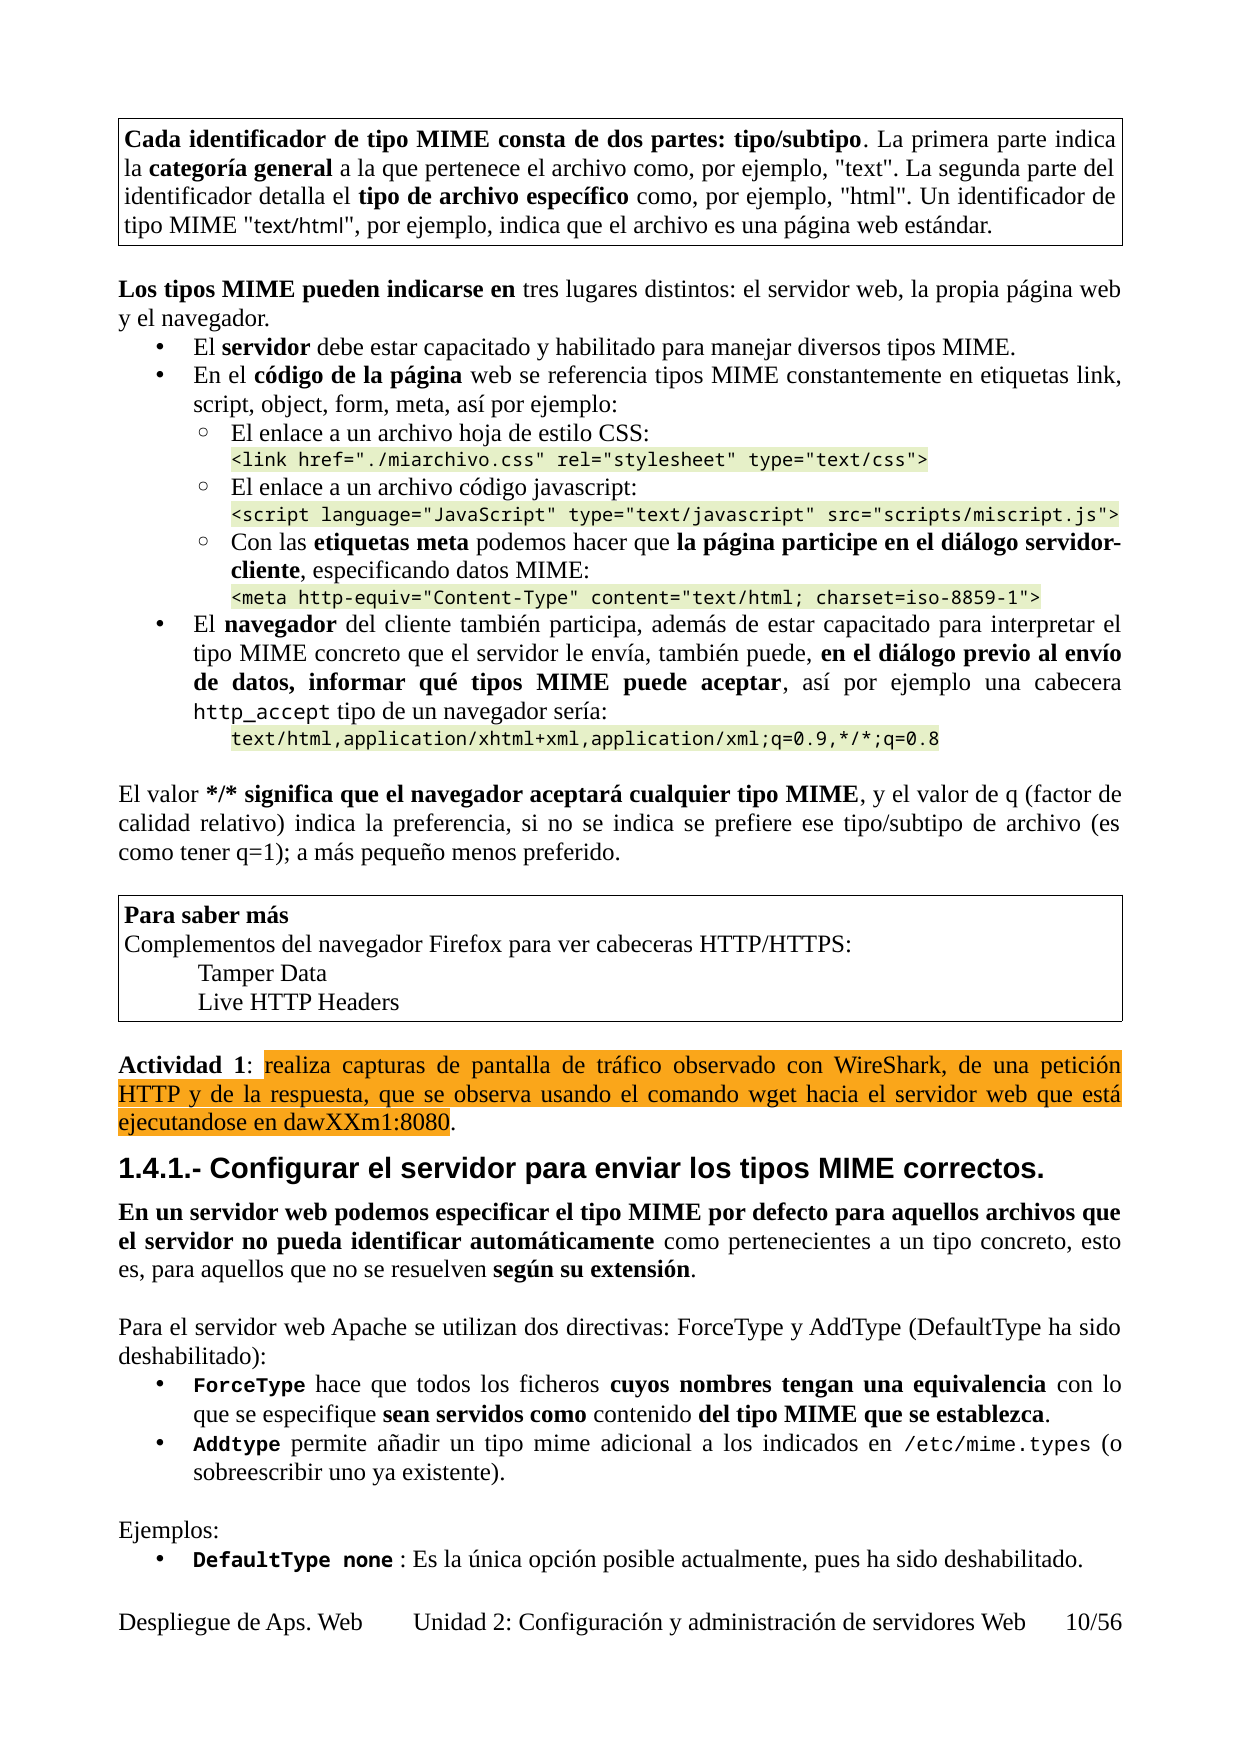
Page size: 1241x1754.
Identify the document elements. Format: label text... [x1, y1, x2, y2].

list ForceType hace que todos los ficheros cuyos nombres tengan una equivalencia con lo que se especifique sean servidos como contenido del tipo MIME que se establezca. [156, 1369, 1122, 1428]
text Ejemplos: [118, 1515, 1122, 1544]
text El valor */* significa que el navegador aceptará cualquier tipo MIME, y el valor de q (factor de calidad relativo) indica la preferencia, si no se indica se prefiere ese tipo/subtipo de archivo (es como tener q=1); a más pequeño menos preferido. [118, 779, 1122, 866]
list <link href="./miarchivo.css" rel="stylesheet" type="text/css"> [193, 447, 1122, 472]
list <script language="JavaScript" type="text/javascript" src="scripts/miscript.js"> [193, 501, 1122, 527]
subtitle 1.4.1.- Configurar el servidor para enviar los tipos MIME correctos. [118, 1151, 1122, 1184]
list El enlace a un archivo hoja de estilo CSS: [193, 418, 1122, 447]
list <meta http-equiv="Content-Type" content="text/html; charset=iso-8859-1"> [193, 584, 1122, 609]
list En el código de la página web se referencia tipos MIME constantemente en etiquetas link, script, object, form, meta, así por ejemplo: [156, 361, 1122, 418]
list Con las etiquetas meta podemos hacer que la página participe en el diálogo servidor-cliente, especificando datos MIME: [193, 527, 1122, 584]
text Para el servidor web Apache se utilizan dos directivas: ForceType y AddType (DefaultType ha sido deshabilitado): [118, 1312, 1122, 1369]
text Los tipos MIME pueden indicarse en tres lugares distintos: el servidor web, la propia página web y el navegador. [118, 274, 1122, 332]
list El servidor debe estar capacitado y habilitado para manejar diversos tipos MIME. [156, 332, 1122, 361]
table_header Para saber más Complementos del navegador Firefox para ver cabeceras HTTP/HTTPS: Tamper Data Live HTTP Headers [119, 896, 1122, 1021]
list Addtype permite añadir un tipo mime adicional a los indicados en /etc/mime.types (o sobreescribir uno ya existente). [156, 1428, 1122, 1486]
text En un servidor web podemos especificar el tipo MIME por defecto para aquellos archivos que el servidor no pueda identificar automáticamente como pertenecientes a un tipo concreto, esto es, para aquellos que no se resuelven según su extensión. [118, 1197, 1122, 1283]
list El navegador del cliente también participa, además de estar capacitado para interpretar el tipo MIME concreto que el servidor le envía, también puede, en el diálogo previo al envío de datos, informar qué tipos MIME puede aceptar, así por ejemplo una cabecera http_accept tipo de un navegador sería: [156, 609, 1122, 725]
table_header Cada identificador de tipo MIME consta de dos partes: tipo/subtipo. La primera parte indica la categoría general a la que pertenece el archivo como, por ejemplo, "text". La segunda parte del identificador detalla el tipo de archivo específico como, por ejemplo, "html". Un identificador de tipo MIME "text/html", por ejemplo, indica que el archivo es una página web estándar. [119, 119, 1122, 245]
text Actividad 1: realiza capturas de pantalla de tráfico observado con WireShark, de una petición HTTP y de la respuesta, que se observa usando el comando wget hacia el servidor web que está ejecutandose en dawXXm1:8080. [118, 1050, 1122, 1136]
list El enlace a un archivo código javascript: [193, 472, 1122, 501]
list text/html,application/xhtml+xml,application/xml;q=0.9,*/*;q=0.8 [193, 725, 1122, 751]
list DefaultType none : Es la única opción posible actualmente, pues ha sido deshabilitado. [156, 1544, 1122, 1573]
